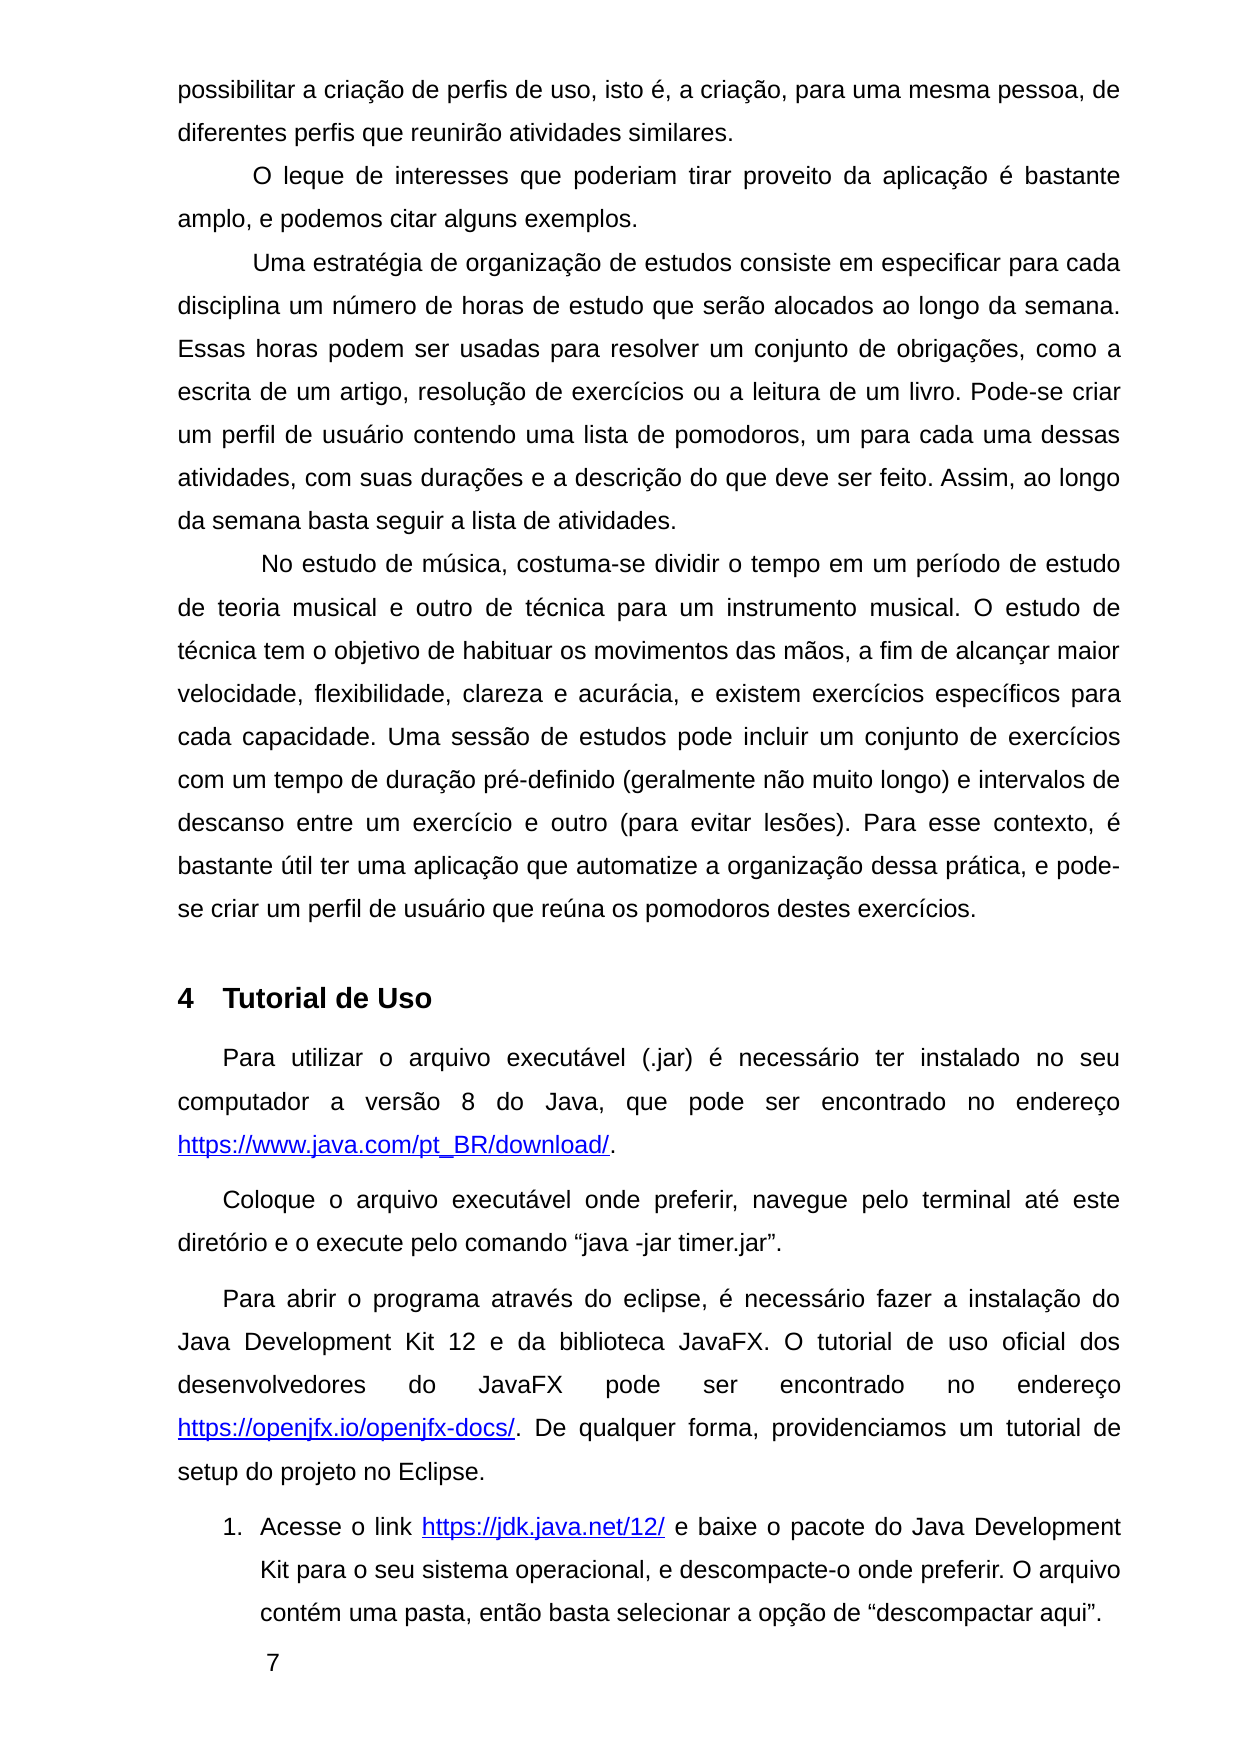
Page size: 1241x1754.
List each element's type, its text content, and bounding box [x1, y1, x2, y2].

text Coloque o arquivo executável onde preferir, navegue pelo terminal até este diretório e o execute pelo comando “java -jar timer.jar”. [177, 1185, 1122, 1257]
text Para abrir o programa através do eclipse, é necessário fazer a instalação do Java Development Kit 12 e da biblioteca JavaFX. O tutorial de uso oficial dos desenvolvedores do JavaFX pode ser encontrado no endereço https://openjfx.io/openjfx-docs/. De qualquer forma, providenciamos um tutorial de setup do projeto no Eclipse. [177, 1284, 1122, 1485]
list Acesse o link https://jdk.java.net/12/ e baixe o pacote do Java Development Kit para o seu sistema operacional, e descompacte-o onde preferir. O arquivo contém uma pasta, então basta selecionar a opção de “descompactar aqui”. [222, 1512, 1122, 1627]
text possibilitar a criação de perfis de uso, isto é, a criação, para uma mesma pessoa, de diferentes perfis que reunirão atividades similares. [177, 75, 1122, 147]
text No estudo de música, costuma-se dividir o tempo em um período de estudo de teoria musical e outro de técnica para um instrumento musical. O estudo de técnica tem o objetivo de habituar os movimentos das mãos, a fim de alcançar maior velocidade, flexibilidade, clareza e acurácia, e existem exercícios específicos para cada capacidade. Uma sessão de estudos pode incluir um conjunto de exercícios com um tempo de duração pré-definido (geralmente não muito longo) e intervalos de descanso entre um exercício e outro (para evitar lesões). Para esse contexto, é bastante útil ter uma aplicação que automatize a organização dessa prática, e pode-se criar um perfil de usuário que reúna os pomodoros destes exercícios. [177, 549, 1122, 923]
text Para utilizar o arquivo executável (.jar) é necessário ter instalado no seu computador a versão 8 do Java, que pode ser encontrado no endereço https://www.java.com/pt_BR/download/. [177, 1043, 1122, 1158]
text Uma estratégia de organização de estudos consiste em especificar para cada disciplina um número de horas de estudo que serão alocados ao longo da semana. Essas horas podem ser usadas para resolver um conjunto de obrigações, como a escrita de um artigo, resolução de exercícios ou a leitura de um livro. Pode-se criar um perfil de usuário contendo uma lista de pomodoros, um para cada uma dessas atividades, com suas durações e a descrição do que deve ser feito. Assim, ao longo da semana basta seguir a lista de atividades. [177, 247, 1122, 535]
text O leque de interesses que poderiam tirar proveito da aplicação é bastante amplo, e podemos citar alguns exemplos. [177, 161, 1122, 233]
subtitle Tutorial de Uso [177, 981, 1122, 1014]
